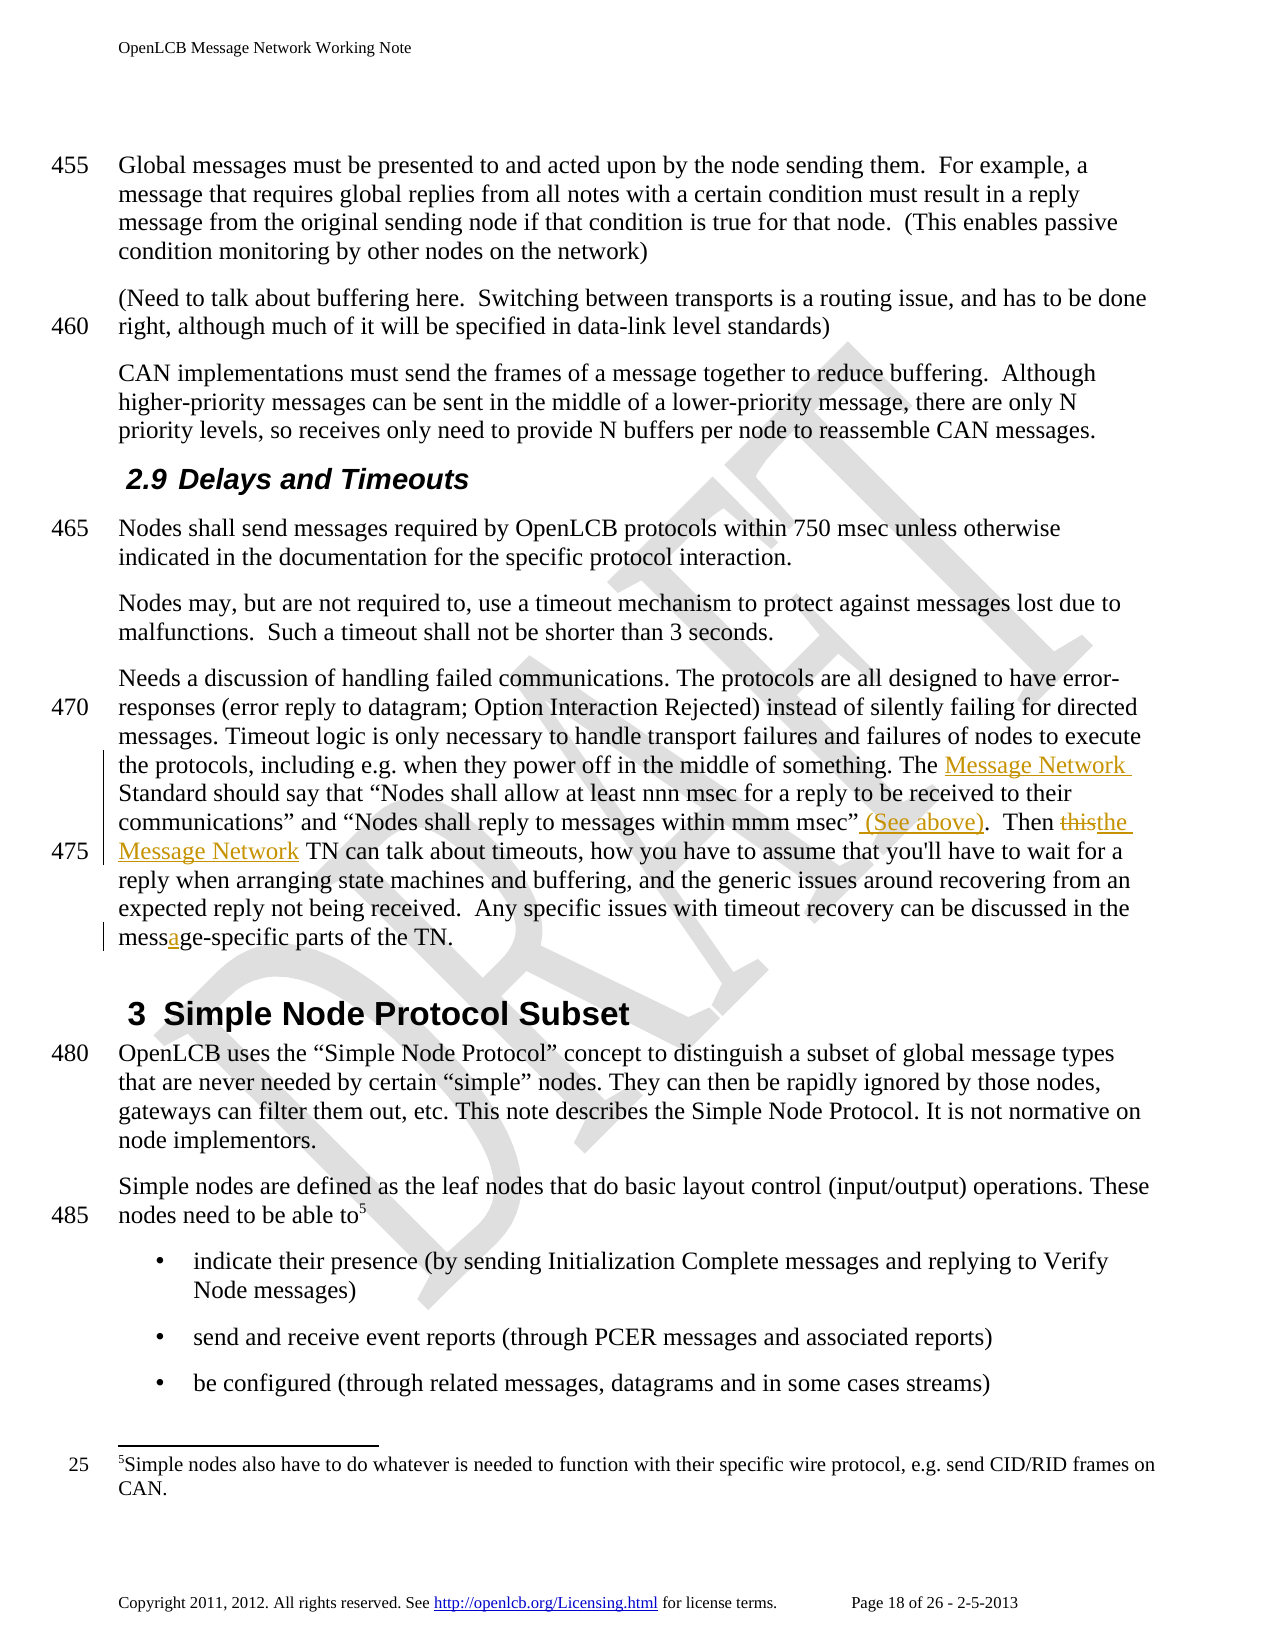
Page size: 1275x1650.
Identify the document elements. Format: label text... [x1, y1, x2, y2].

text Nodes shall send messages required by OpenLCB protocols within 750 msec unless otherwise indicated in the documentation for the specific protocol interaction. [668, 513, 932, 571]
subtitle Delays and Timeouts [118, 462, 753, 495]
text Simple nodes are defined as the leaf nodes that do basic layout control (input/output) operations. These nodes need to be able to [367, 1171, 494, 1229]
text Simple nodes are defined as the leaf nodes that do basic layout control (input/output) operations. These nodes need to be able to [118, 1171, 382, 1229]
list indicate their presence (by sending Initialization Complete messages and replying to Verify Node messages) [156, 1246, 429, 1304]
text Nodes may, but are not required to, use a timeout mechanism to protect against messages lost due to malfunctions. Such a timeout shall not be shorter than 3 seconds. [691, 588, 1007, 646]
text CAN implementations must send the frames of a message together to reduce buffering. Although higher-priority messages can be sent in the middle of a lower-priority message, there are only N priority levels, so receives only need to provide N buffers per node to reassemble CAN messages. [815, 358, 1157, 444]
subtitle Simple Node Protocol Subset [118, 994, 193, 1032]
text Nodes may, but are not required to, use a timeout mechanism to protect against messages lost due to malfunctions. Such a timeout shall not be shorter than 3 seconds. [118, 588, 706, 646]
subtitle [757, 462, 856, 495]
text CAN implementations must send the frames of a message together to reduce buffering. Although higher-priority messages can be sent in the middle of a lower-priority message, there are only N priority levels, so receives only need to provide N buffers per node to reassemble CAN messages. [118, 358, 830, 444]
text OpenLCB uses the “Simple Node Protocol” concept to distinguish a subset of global message types that are never needed by certain “simple” nodes. They can then be rapidly ignored by those nodes, gateways can filter them out, etc. This note describes the Simple Node Protocol. It is not normative on node implementors. [118, 1038, 306, 1153]
list be configured (through related messages, datagrams and in some cases streams) [156, 1368, 1157, 1397]
text Needs a discussion of handling failed communications. The protocols are all designed to have error-responses (error reply to datagram; Option Interaction Rejected) instead of silently failing for directed messages. Timeout logic is only necessary to handle transport failures and failures of nodes to execute the protocols, including e.g. when they power off in the middle of something. The Message Network Standard should say that “Nodes shall allow at least nnn msec for a reply to be received to their communications” and “Nodes shall reply to messages within mmm msec” (See above). Then the Message Network TN can talk about timeouts, how you have to assume that you'll have to wait for a reply when arranging state machines and buffering, and the generic issues around recovering from an expected reply not being received. Any specific issues with timeout recovery can be discussed in the message-specific parts of the TN. [118, 663, 698, 951]
text Needs a discussion of handling failed communications. The protocols are all designed to have error-responses (error reply to datagram; Option Interaction Rejected) instead of silently failing for directed messages. Timeout logic is only necessary to handle transport failures and failures of nodes to execute the protocols, including e.g. when they power off in the middle of something. The Message Network Standard should say that “Nodes shall allow at least nnn msec for a reply to be received to their communications” and “Nodes shall reply to messages within mmm msec” (See above). Then the Message Network TN can talk about timeouts, how you have to assume that you'll have to wait for a reply when arranging state machines and buffering, and the generic issues around recovering from an expected reply not being received. Any specific issues with timeout recovery can be discussed in the message-specific parts of the TN. [543, 663, 1157, 951]
list send and receive event reports (through PCER messages and associated reports) [156, 1322, 1157, 1350]
subtitle Simple Node Protocol Subset [502, 994, 645, 1032]
text OpenLCB uses the “Simple Node Protocol” concept to distinguish a subset of global message types that are never needed by certain “simple” nodes. They can then be rapidly ignored by those nodes, gateways can filter them out, etc. This note describes the Simple Node Protocol. It is not normative on node implementors. [438, 1038, 584, 1153]
subtitle Simple Node Protocol Subset [219, 994, 384, 1032]
text Needs a discussion of handling failed communications. The protocols are all designed to have error-responses (error reply to datagram; Option Interaction Rejected) instead of silently failing for directed messages. Timeout logic is only necessary to handle transport failures and failures of nodes to execute the protocols, including e.g. when they power off in the middle of something. The Message Network Standard should say that “Nodes shall allow at least nnn msec for a reply to be received to their communications” and “Nodes shall reply to messages within mmm msec” (See above). Then the Message Network TN can talk about timeouts, how you have to assume that you'll have to wait for a reply when arranging state machines and buffering, and the generic issues around recovering from an expected reply not being received. Any specific issues with timeout recovery can be discussed in the message-specific parts of the TN. [554, 708, 701, 855]
text Nodes shall send messages required by OpenLCB protocols within 750 msec unless otherwise indicated in the documentation for the specific protocol interaction. [917, 513, 1157, 571]
list indicate their presence (by sending Initialization Complete messages and replying to Verify Node messages) [436, 1246, 1157, 1304]
subtitle [866, 462, 1157, 495]
text Nodes may, but are not required to, use a timeout mechanism to protect against messages lost due to malfunctions. Such a timeout shall not be shorter than 3 seconds. [992, 588, 1157, 646]
text Simple nodes are defined as the leaf nodes that do basic layout control (input/output) operations. These nodes need to be able to [509, 1171, 1157, 1229]
text Simple nodes also have to do whatever is needed to function with their specific wire protocol, e.g. send CID/RID frames on CAN. [118, 1452, 1157, 1500]
subtitle Simple Node Protocol Subset [643, 994, 1157, 1032]
text (Need to talk about buffering here. Switching between transports is a routing issue, and has to be done right, although much of it will be specified in data-link level standards) [118, 283, 1157, 340]
text OpenLCB uses the “Simple Node Protocol” concept to distinguish a subset of global message types that are never needed by certain “simple” nodes. They can then be rapidly ignored by those nodes, gateways can filter them out, etc. This note describes the Simple Node Protocol. It is not normative on node implementors. [544, 1038, 1157, 1153]
subtitle Simple Node Protocol Subset [391, 994, 495, 1032]
text Global messages must be presented to and acted upon by the node sending them. For example, a message that requires global replies from all notes with a certain condition must result in a reply message from the original sending node if that condition is true for that node. (This enables passive condition monitoring by other nodes on the network) [118, 150, 1157, 265]
text OpenLCB uses the “Simple Node Protocol” concept to distinguish a subset of global message types that are never needed by certain “simple” nodes. They can then be rapidly ignored by those nodes, gateways can filter them out, etc. This note describes the Simple Node Protocol. It is not normative on node implementors. [234, 1038, 485, 1153]
text Nodes shall send messages required by OpenLCB protocols within 750 msec unless otherwise indicated in the documentation for the specific protocol interaction. [118, 513, 675, 571]
